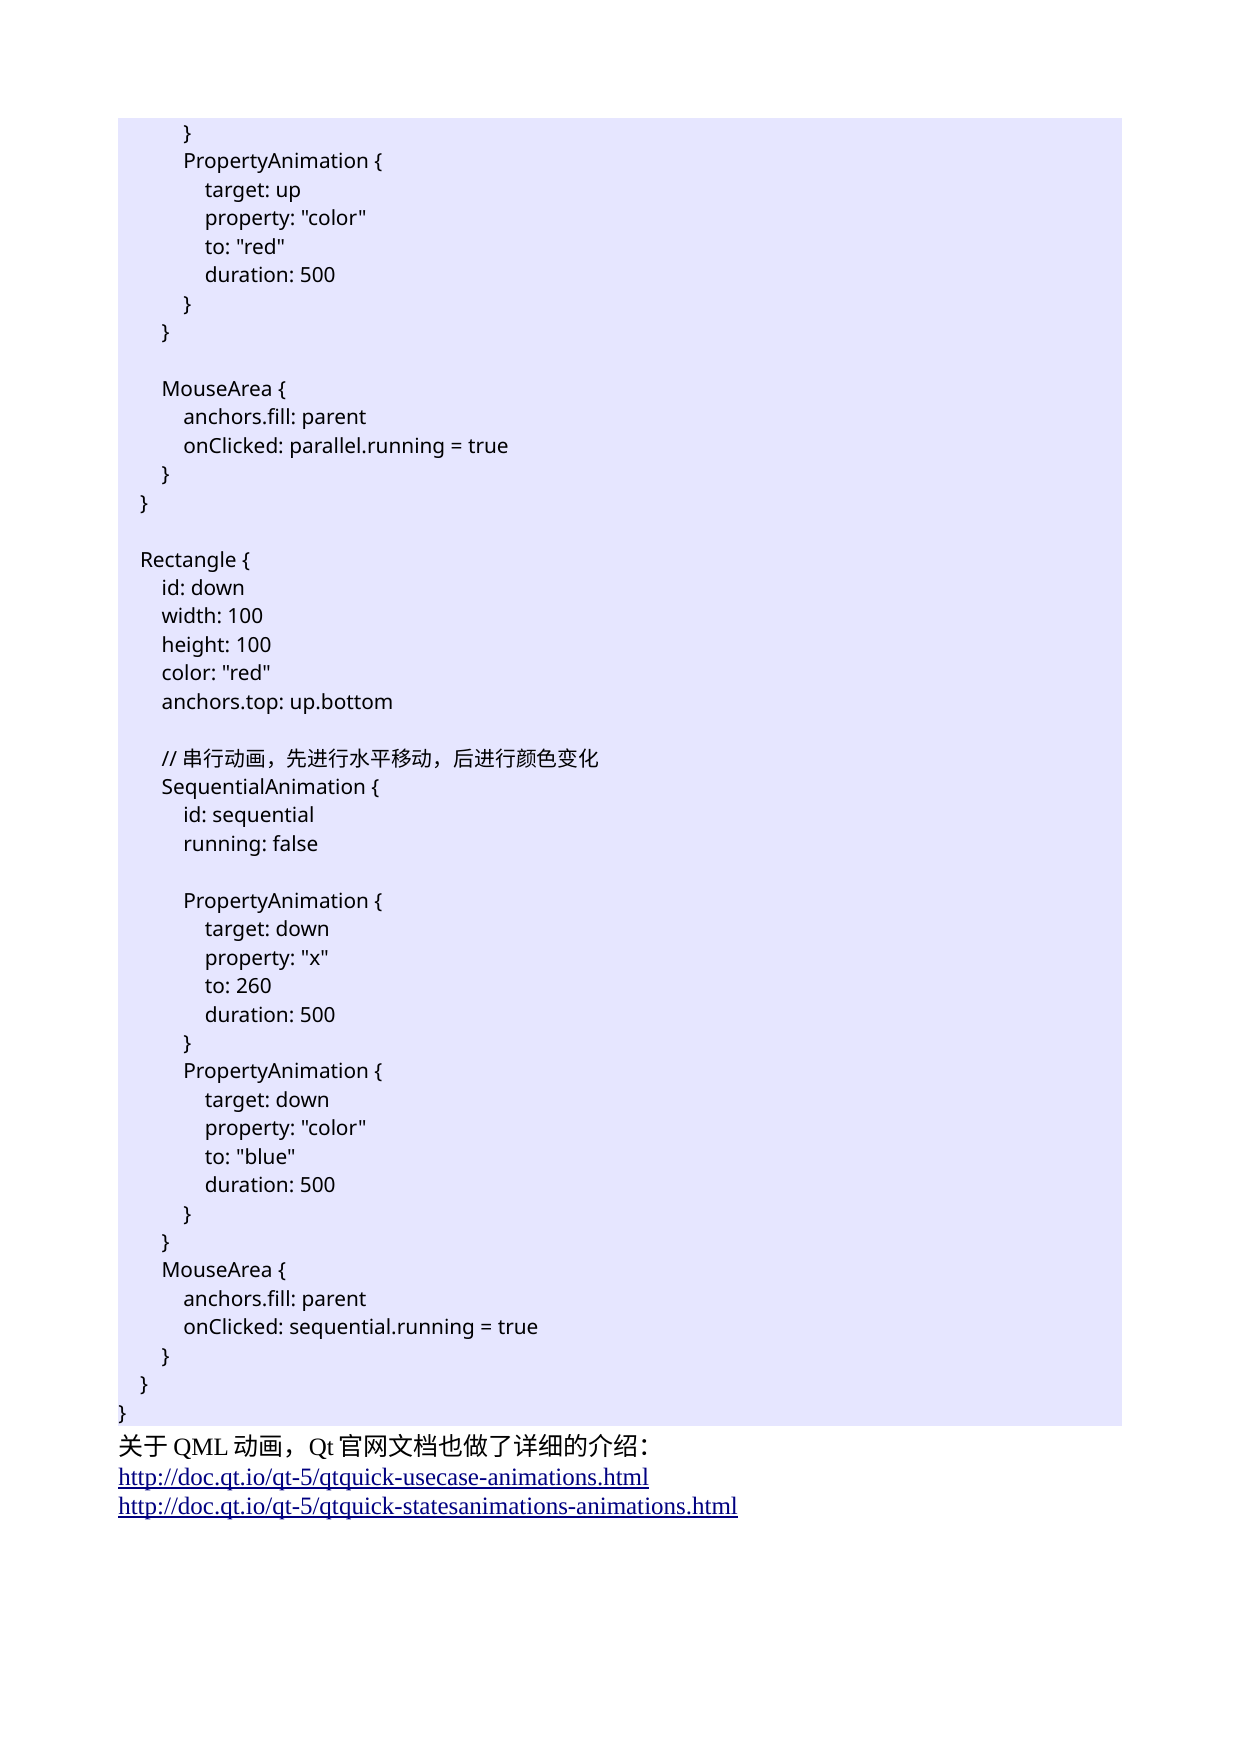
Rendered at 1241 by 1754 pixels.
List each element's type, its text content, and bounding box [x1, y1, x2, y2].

text } [118, 317, 1122, 346]
text anchors.fill: parent [118, 402, 1122, 431]
text } [118, 118, 1122, 147]
text anchors.top: up.bottom [118, 687, 1122, 715]
text duration: 500 [118, 1170, 1122, 1199]
text target: up [118, 175, 1122, 203]
text duration: 500 [118, 260, 1122, 289]
text height: 100 [118, 630, 1122, 658]
text id: down [118, 573, 1122, 602]
text Rectangle { [118, 545, 1122, 573]
text MouseArea { [118, 374, 1122, 402]
text http://doc.qt.io/qt-5/qtquick-statesanimations-animations.html [118, 1491, 1122, 1520]
text target: down [118, 1085, 1122, 1113]
text running: false [118, 829, 1122, 857]
text property: "color" [118, 1113, 1122, 1142]
text } [118, 1199, 1122, 1227]
text target: down [118, 914, 1122, 943]
text color: "red" [118, 658, 1122, 687]
text } [118, 1227, 1122, 1256]
text MouseArea { [118, 1256, 1122, 1284]
text } [118, 1028, 1122, 1057]
text to: 260 [118, 971, 1122, 1000]
text } [118, 488, 1122, 516]
text } [118, 289, 1122, 317]
text onClicked: parallel.running = true [118, 431, 1122, 459]
text width: 100 [118, 602, 1122, 630]
text to: "blue" [118, 1142, 1122, 1170]
text property: "x" [118, 943, 1122, 971]
text } [118, 1341, 1122, 1369]
text } [118, 1398, 1122, 1426]
text SequentialAnimation { [118, 772, 1122, 801]
text PropertyAnimation { [118, 886, 1122, 914]
text anchors.fill: parent [118, 1284, 1122, 1312]
text PropertyAnimation { [118, 1057, 1122, 1085]
text to: "red" [118, 232, 1122, 260]
text // 串行动画，先进行水平移动，后进行颜色变化 [118, 744, 1122, 772]
text property: "color" [118, 203, 1122, 232]
text http://doc.qt.io/qt-5/qtquick-usecase-animations.html [118, 1462, 1122, 1491]
text } [118, 1369, 1122, 1398]
text PropertyAnimation { [118, 147, 1122, 175]
text duration: 500 [118, 1000, 1122, 1028]
text } [118, 459, 1122, 488]
text onClicked: sequential.running = true [118, 1312, 1122, 1341]
text id: sequential [118, 801, 1122, 829]
text 关于QML动画，Qt官网文档也做了详细的介绍： [118, 1426, 1122, 1462]
